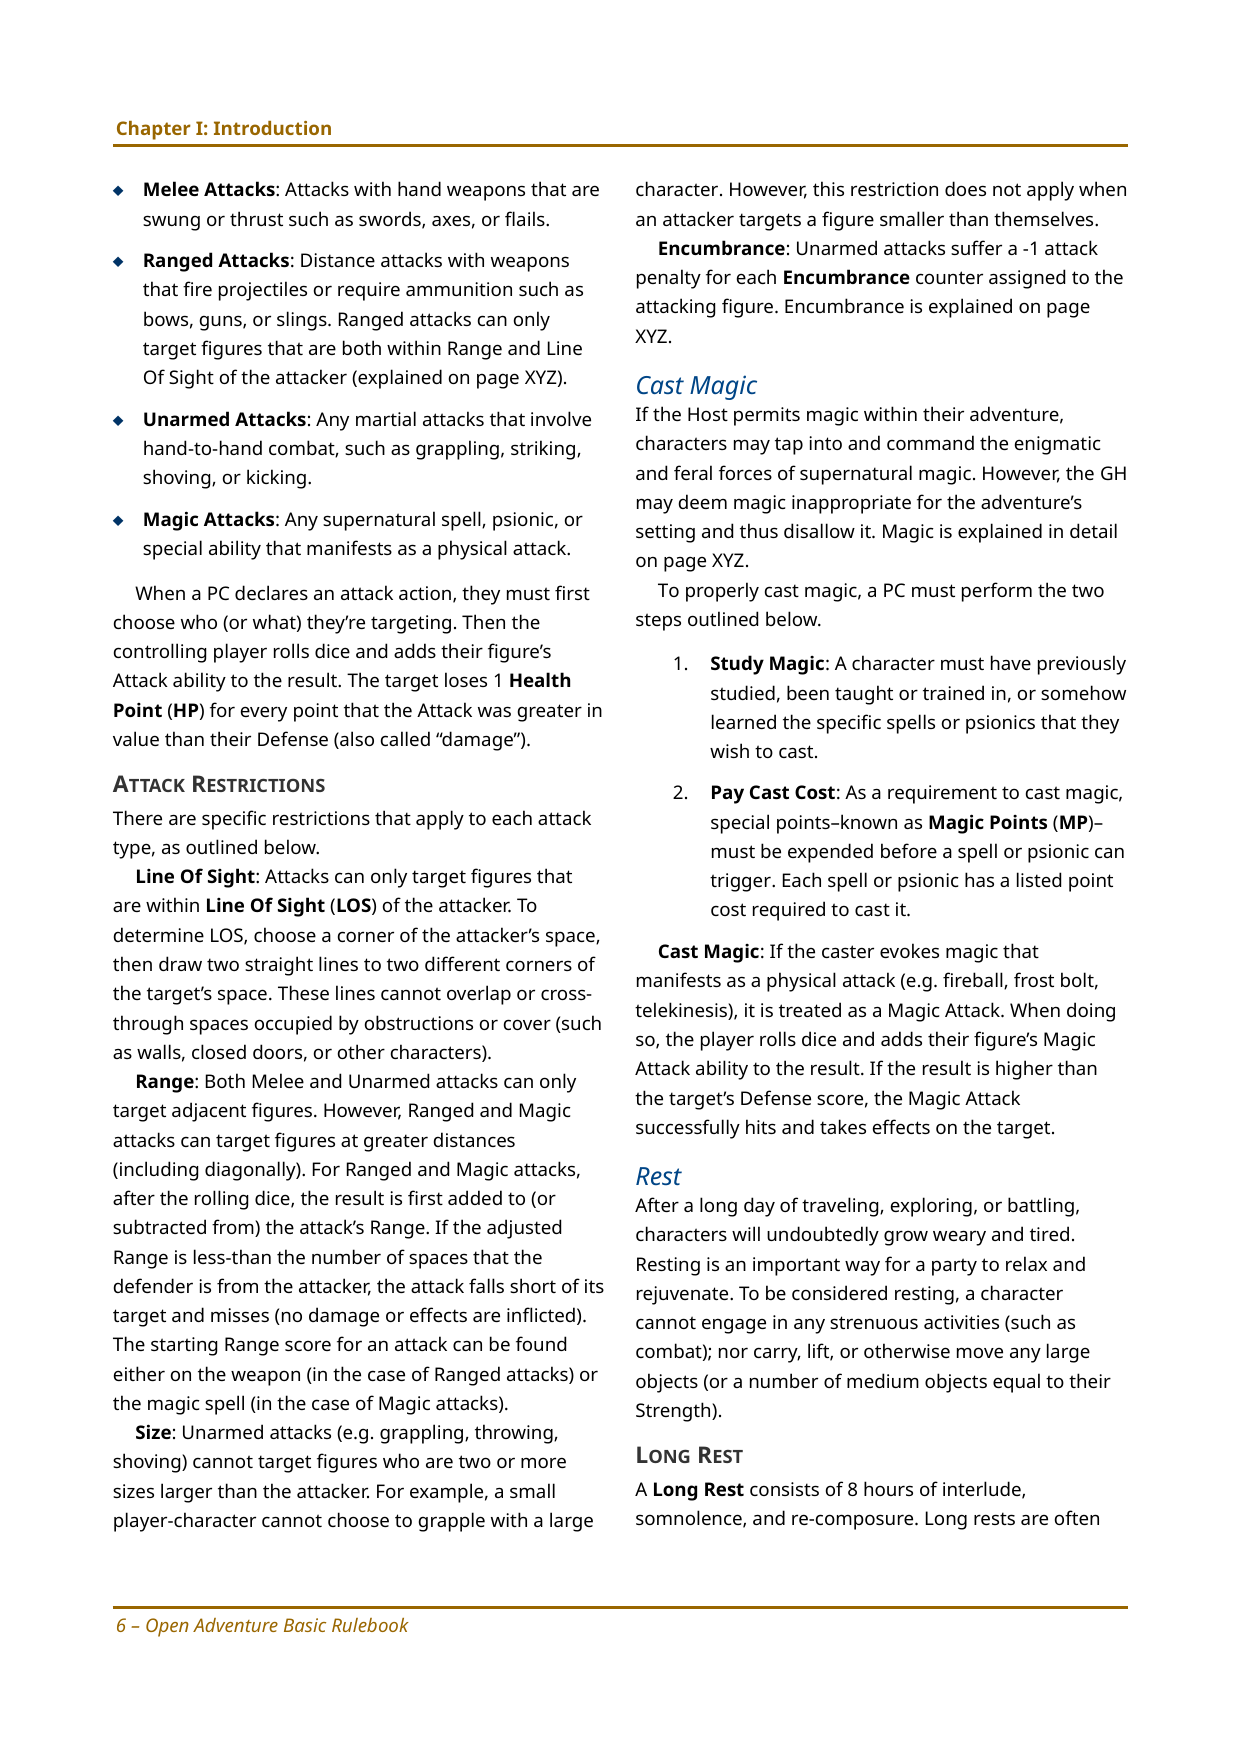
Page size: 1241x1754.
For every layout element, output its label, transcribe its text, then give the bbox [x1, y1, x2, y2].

text Size: Unarmed attacks (e.g. grappling, throwing, shoving) cannot target figures who are two or more sizes larger than the attacker. For example, a small player-character cannot choose to grapple with a large [113, 1419, 605, 1533]
subtitle Attack Restrictions [113, 768, 605, 799]
list Magic Attacks: Any supernatural spell, psionic, or special ability that manifests as a physical attack. [113, 506, 605, 561]
text After a long day of traveling, exploring, or battling, characters will undoubtedly grow weary and tired. Resting is an important way for a party to relax and [635, 1192, 1128, 1277]
subtitle Long Rest [635, 1439, 1128, 1470]
list Melee Attacks: Attacks with hand weapons that are swung or thrust such as swords, axes, or flails. [113, 177, 605, 232]
text rejuvenate. To be considered resting, a character cannot engage in any strenuous activities (such as combat); nor carry, lift, or otherwise move any large objects (or a number of medium objects equal to their Strength). [635, 1280, 1128, 1423]
text If the Host permits magic within their adventure, characters may tap into and command the enigmatic and feral forces of supernatural magic. However, the GH may deem magic inappropriate for the adventure’s setting and thus disallow it. Magic is explained in detail on page XYZ. [635, 401, 1128, 573]
list Unarmed Attacks: Any martial attacks that involve hand-to-hand combat, such as grappling, striking, shoving, or kicking. [113, 406, 605, 490]
text To properly cast magic, a PC must perform the two steps outlined below. [635, 577, 1128, 632]
list Ranged Attacks: Distance attacks with weapons that fire projectiles or require ammunition such as bows, guns, or slings. Ranged attacks can only target figures that are both within Range and Line of Sight of the attacker (explained on page XYZ). [113, 247, 605, 390]
text Cast Magic: If the caster evokes magic that manifests as a physical attack (e.g. fireball, frost bolt, telekinesis), it is treated as a Magic Attack. When doing so, the player rolls dice and adds their figure’s Magic Attack ability to the result. If the result is higher than the target’s Defense score, the Magic Attack successfully hits and takes effects on the target. [635, 938, 1128, 1140]
text character. However, this restriction does not apply when an attacker targets a figure smaller than themselves. [635, 177, 1128, 232]
list Study Magic: A character must have previously studied, been taught or trained in, or somehow learned the specific spells or psionics that they wish to cast. [673, 651, 1128, 764]
subtitle Cast Magic [635, 367, 1128, 401]
text Range: Both Melee and Unarmed attacks can only target adjacent figures. However, Ranged and Magic attacks can target figures at greater distances (including diagonally). For Ranged and Magic attacks, after the rolling dice, the result is first added to (or subtracted from) the attack’s range. If the adjusted range is less-than the number of spaces that the defender is from the attacker, the attack falls short of its target and misses (no damage or effects are inflicted). The starting range score for an attack can be found either on the weapon (in the case of Ranged attacks) or the magic spell (in the case of Magic attacks). [113, 1068, 605, 1416]
text There are specific restrictions that apply to each attack type, as outlined below. [113, 805, 605, 860]
list Pay Cast Cost: As a requirement to cast magic, special points–known as Magic Points (MP)–must be expended before a spell or psionic can trigger. Each spell or psionic has a listed point cost required to cast it. [673, 780, 1128, 922]
text When a PC declares an attack action, they must first choose who (or what) they’re targeting. Then the controlling player rolls dice and adds their figure’s Attack ability to the result. The target loses 1 Health point (HP) for every point that the Attack was greater in value than their Defense (also called “damage”). [113, 580, 605, 752]
subtitle Rest [635, 1158, 1128, 1192]
text A Long rest consists of 8 hours of interlude, somnolence, and re-composure. Long rests are often [635, 1476, 1128, 1531]
text Line of Sight: Attacks can only target figures that are within Line of Sight (LOS) of the attacker. To determine LOS, choose a corner of the attacker’s space, then draw two straight lines to two different corners of the target’s space. These lines cannot overlap or cross-through spaces occupied by obstructions or cover (such as walls, closed doors, or other characters). [113, 863, 605, 1064]
text Encumbrance: Unarmed attacks suffer a -1 attack penalty for each Encumbrance counter assigned to the attacking figure. Encumbrance is explained on page XYZ. [635, 235, 1128, 349]
